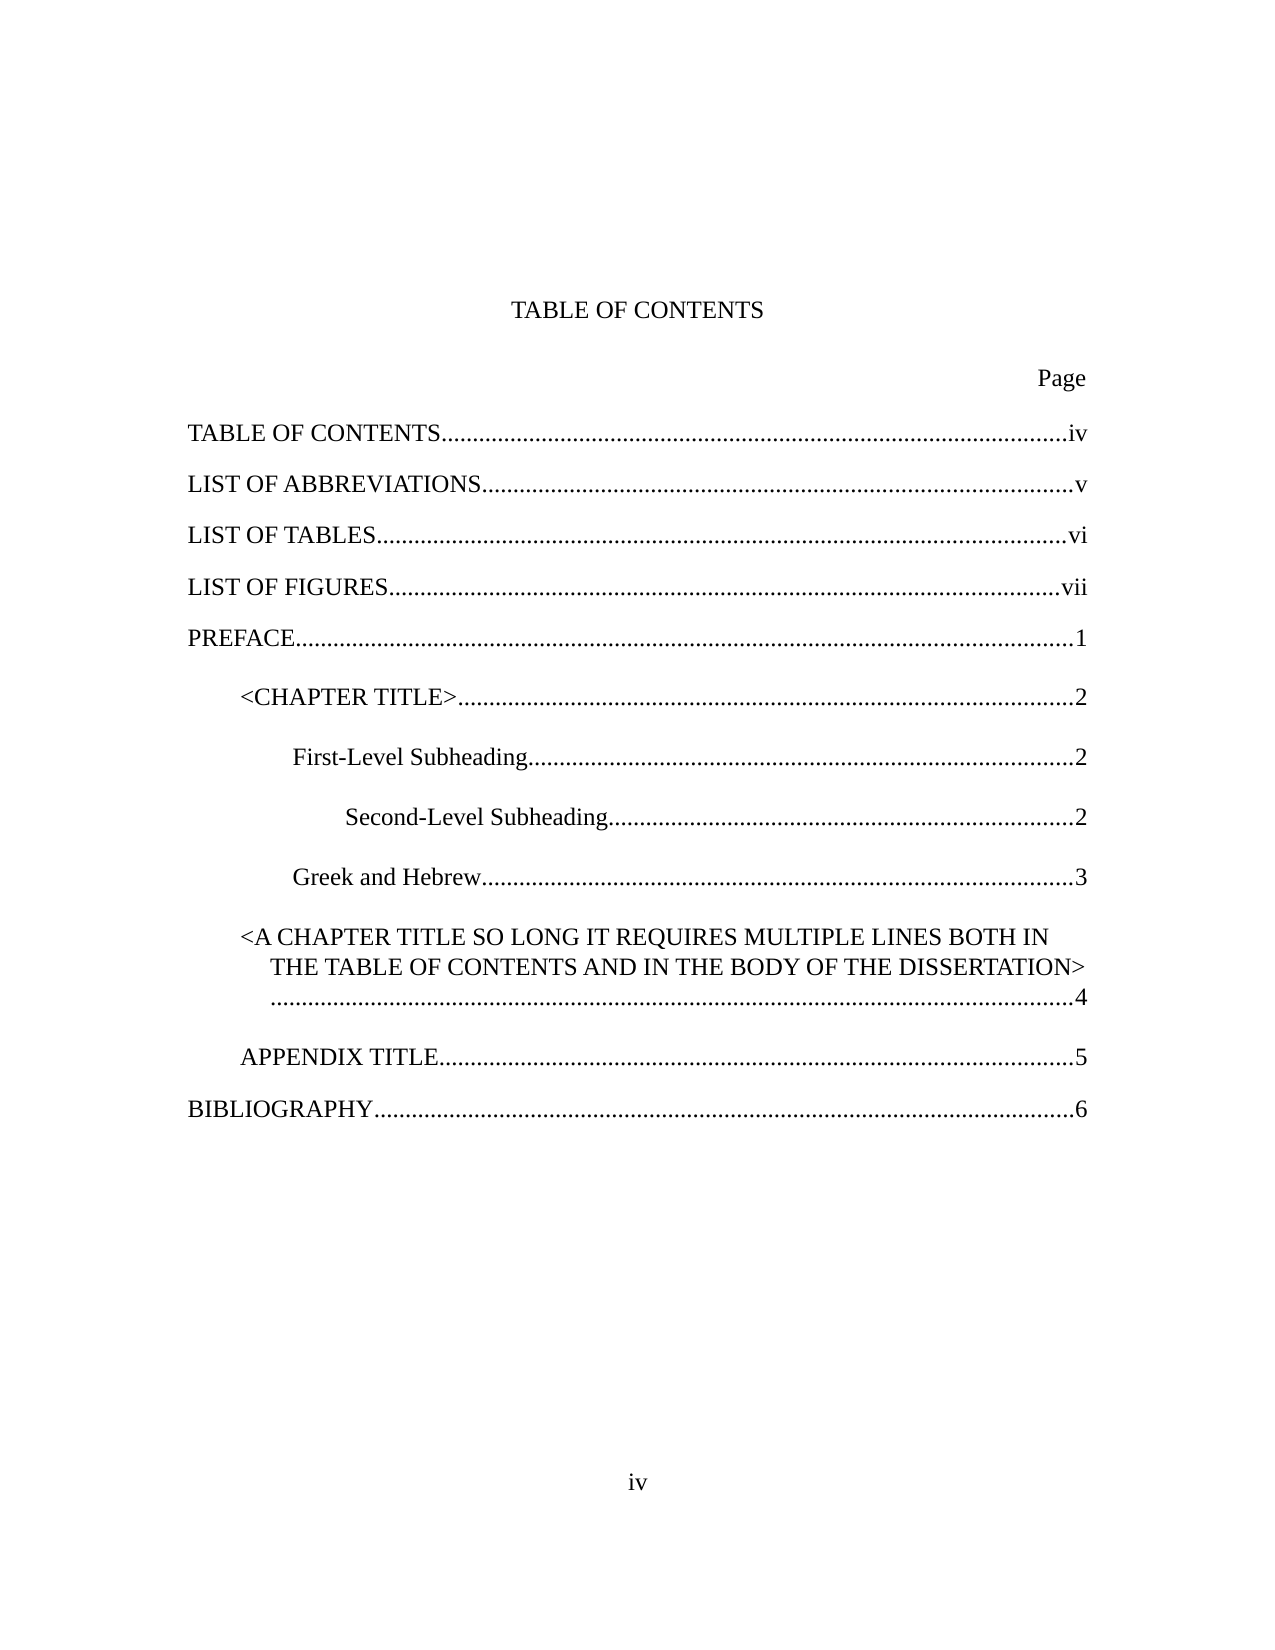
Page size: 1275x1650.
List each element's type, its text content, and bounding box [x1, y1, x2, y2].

text <CHAPTER TITLE> 2 [240, 681, 1087, 711]
text Appendix Title 5 [240, 1041, 1087, 1071]
text List of Tables vi [187, 523, 1087, 549]
title Table of Contents [187, 279, 1087, 328]
text Second-Level Subheading 2 [345, 801, 1087, 831]
text Bibliography 6 [187, 1097, 1087, 1122]
text List of Abbreviations v [187, 472, 1087, 498]
text <A CHAPTER TITLE SO LONG IT REQUIRES MULTIPLE LINES BOTH IN THE TABLE OF CONTENTS AND IN THE BODY OF THE DISSERTATION> 4 [240, 921, 1087, 1011]
subtitle Page [187, 346, 1087, 396]
text Preface 1 [187, 626, 1087, 651]
text Greek and Hebrew 3 [292, 861, 1087, 891]
text List of Figures vii [187, 574, 1087, 600]
text First-Level Subheading 2 [292, 741, 1087, 771]
text Table of Contents iv [187, 421, 1087, 447]
